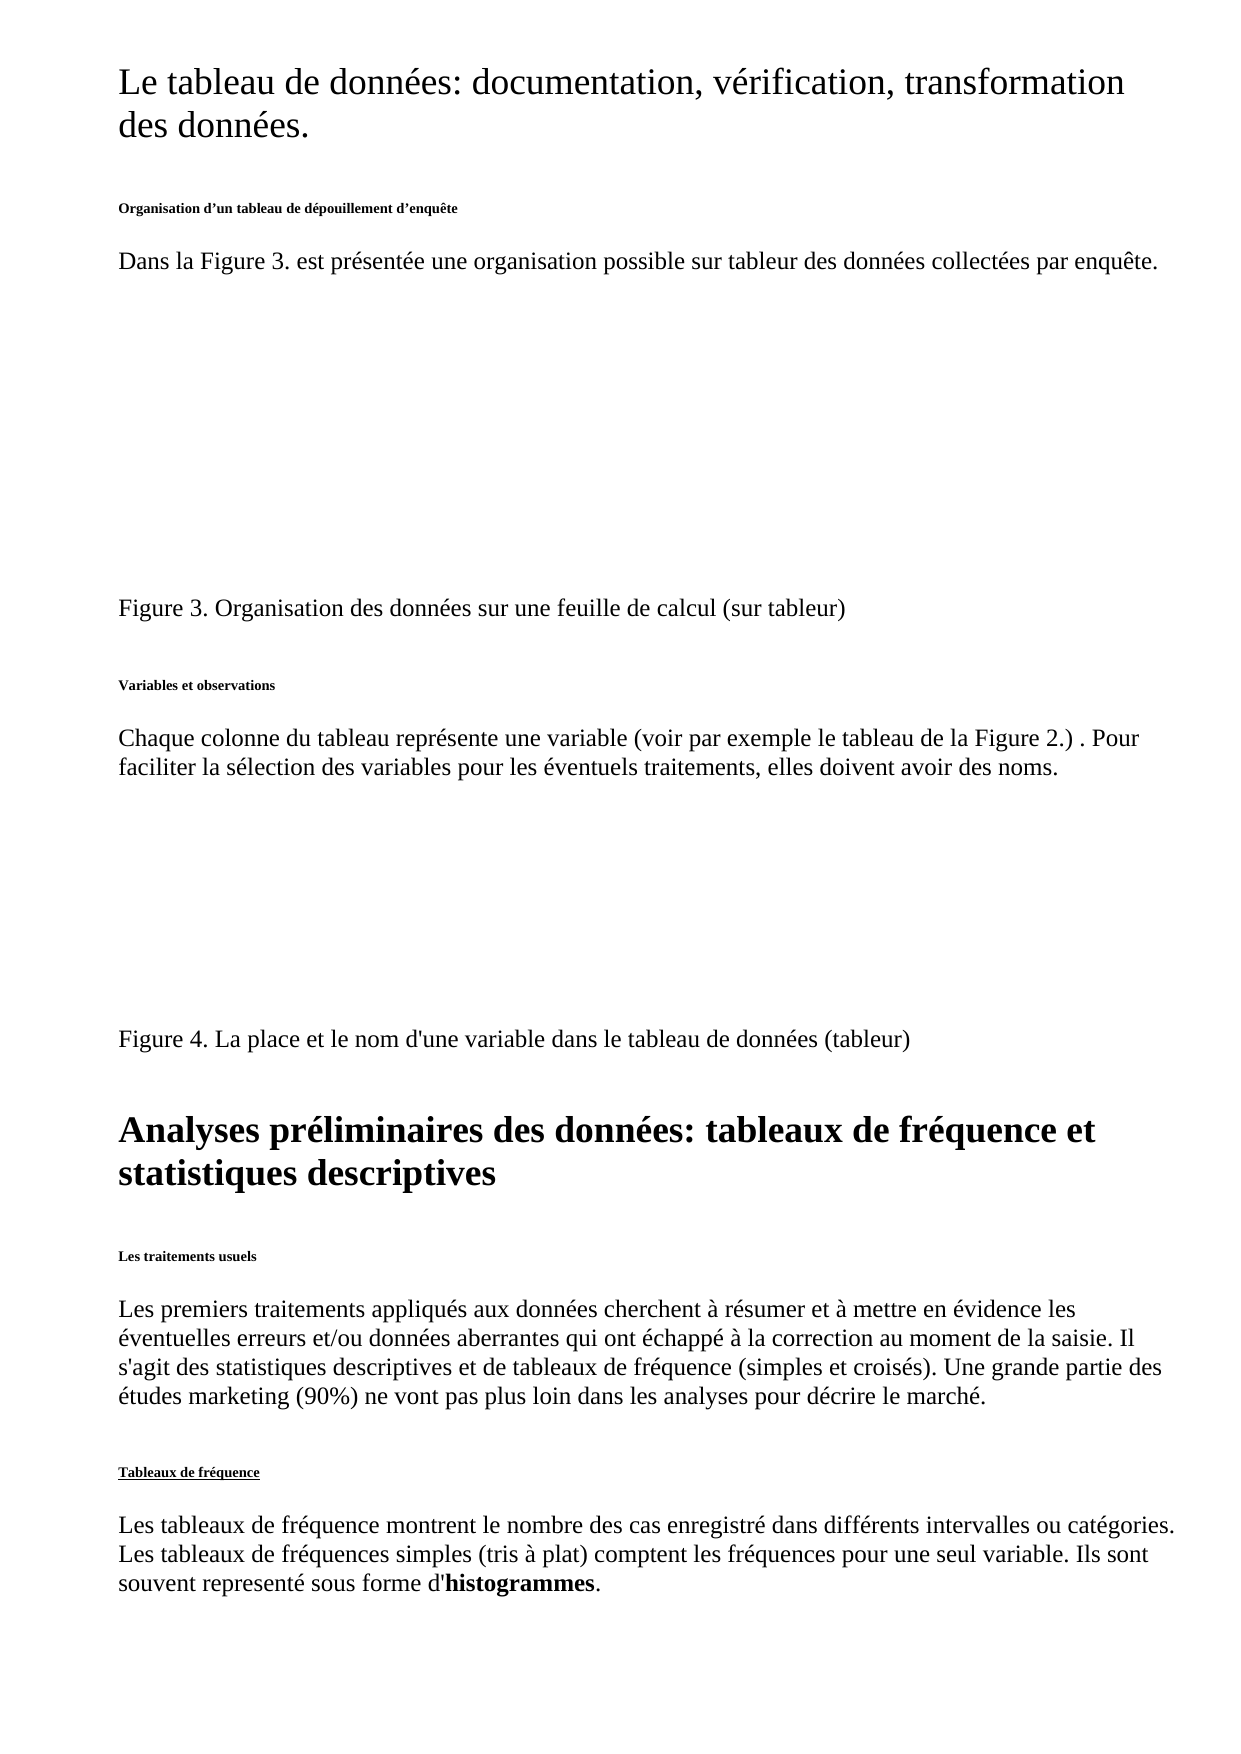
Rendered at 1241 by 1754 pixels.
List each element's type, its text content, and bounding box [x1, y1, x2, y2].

subtitle Analyses préliminaires des données: tableaux de fréquence et statistiques descriptives [118, 1107, 1181, 1194]
text Chaque colonne du tableau représente une variable (voir par exemple le tableau de la Figure 2.) . Pour faciliter la sélection des variables pour les éventuels traitements, elles doivent avoir des noms. [118, 723, 1181, 781]
subtitle Les traitements usuels [118, 1248, 1181, 1265]
subtitle Organisation d’un tableau de dépouillement d’enquête [118, 200, 1181, 217]
text Figure 4. La place et le nom d'une variable dans le tableau de données (tableur) [118, 1024, 1181, 1053]
subtitle Le tableau de données: documentation, vérification, transformation des données. [118, 59, 1181, 145]
text Dans la Figure 3. est présentée une organisation possible sur tableur des données collectées par enquête. [118, 246, 1181, 275]
subtitle Variables et observations [118, 677, 1181, 693]
text Figure 3. Organisation des données sur une feuille de calcul (sur tableur) [118, 593, 1181, 622]
subtitle Tableaux de fréquence [118, 1464, 1181, 1481]
text Les tableaux de fréquence montrent le nombre des cas enregistré dans différents intervalles ou catégories. Les tableaux de fréquences simples (tris à plat) comptent les fréquences pour une seul variable. Ils sont souvent representé sous forme d'histogrammes. [118, 1510, 1181, 1596]
text Les premiers traitements appliqués aux données cherchent à résumer et à mettre en évidence les éventuelles erreurs et/ou données aberrantes qui ont échappé à la correction au moment de la saisie. Il s'agit des statistiques descriptives et de tableaux de fréquence (simples et croisés). Une grande partie des études marketing (90%) ne vont pas plus loin dans les analyses pour décrire le marché. [118, 1294, 1181, 1409]
